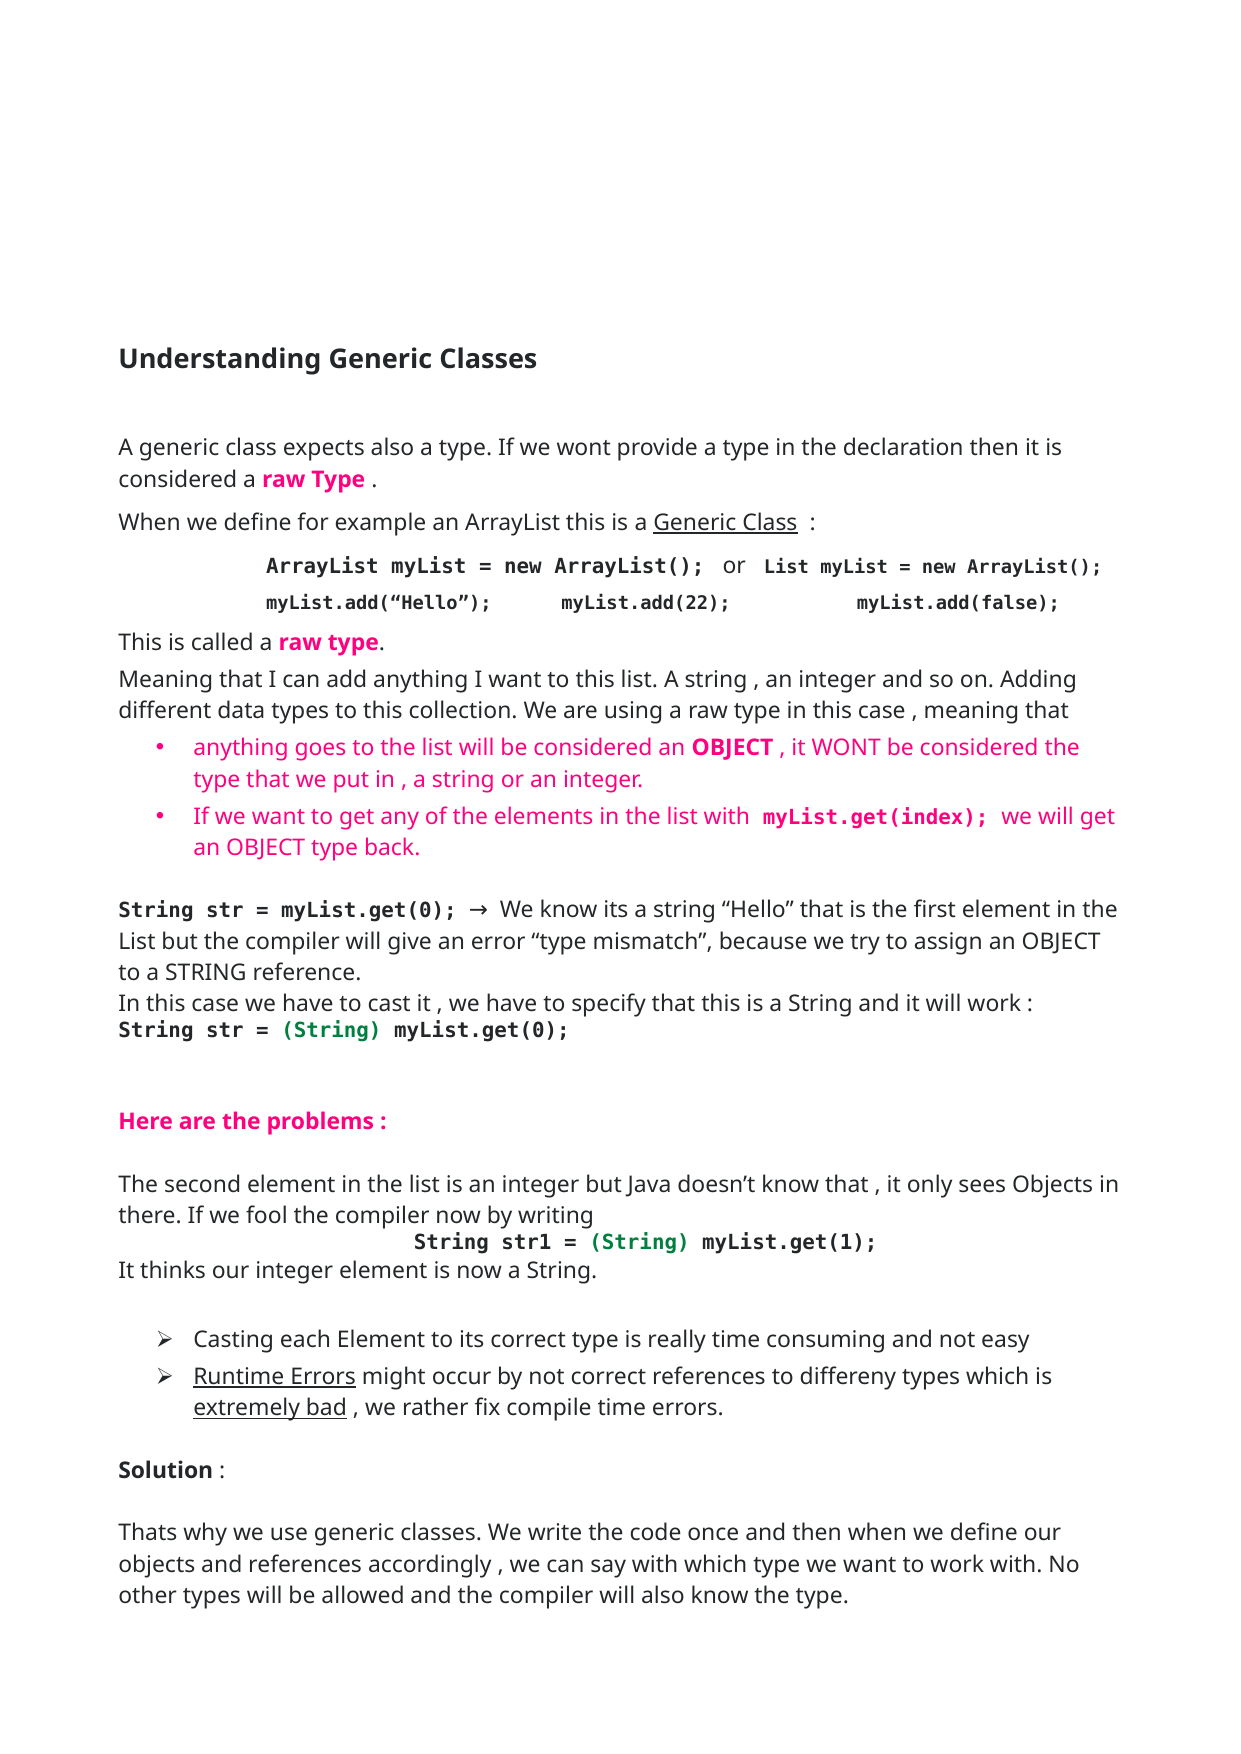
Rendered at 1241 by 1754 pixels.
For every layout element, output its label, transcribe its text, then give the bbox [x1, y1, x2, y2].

list anything goes to the list will be considered an OBJECT , it WONT be considered the type that we put in , a string or an integer. [156, 731, 1122, 794]
text Thats why we use generic classes. We write the code once and then when we define our objects and references accordingly , we can say with which type we want to work with. No other types will be allowed and the compiler will also know the type. [118, 1516, 1122, 1610]
text Meaning that I can add anything I want to this list. A string , an integer and so on. Adding different data types to this collection. We are using a raw type in this case , meaning that [118, 663, 1122, 725]
text Understanding Generic Classes [118, 339, 1122, 376]
text This is called a raw type. [118, 626, 1122, 657]
text Solution : [118, 1454, 1122, 1485]
text When we define for example an ArrayList this is a Generic Class : [118, 506, 1122, 537]
text ArrayList myList = new ArrayList(); or List myList = new ArrayList(); [118, 549, 1122, 580]
list Runtime Errors might occur by not correct references to differeny types which is extremely bad , we rather fix compile time errors. [156, 1360, 1122, 1423]
text String str1 = (String) myList.get(1); [118, 1230, 1122, 1254]
text String str = (String) myList.get(0); [118, 1018, 1122, 1043]
list Casting each Element to its correct type is really time consuming and not easy [156, 1323, 1122, 1354]
text It thinks our integer element is now a String. [118, 1254, 1122, 1286]
text myList.add(“Hello”); myList.add(22); myList.add(false); [118, 592, 1122, 614]
text The second element in the list is an integer but Java doesn’t know that , it only sees Objects in there. If we fool the compiler now by writing [118, 1168, 1122, 1230]
text In this case we have to cast it , we have to specify that this is a String and it will work : [118, 987, 1122, 1018]
text A generic class expects also a type. If we wont provide a type in the declaration then it is considered a raw Type . [118, 431, 1122, 494]
text String str = myList.get(0); → We know its a string “Hello” that is the first element in the List but the compiler will give an error “type mismatch”, because we try to assign an OBJECT to a STRING reference. [118, 893, 1122, 987]
text Here are the problems : [118, 1105, 1122, 1136]
list If we want to get any of the elements in the list with myList.get(index); we will get an OBJECT type back. [156, 800, 1122, 862]
